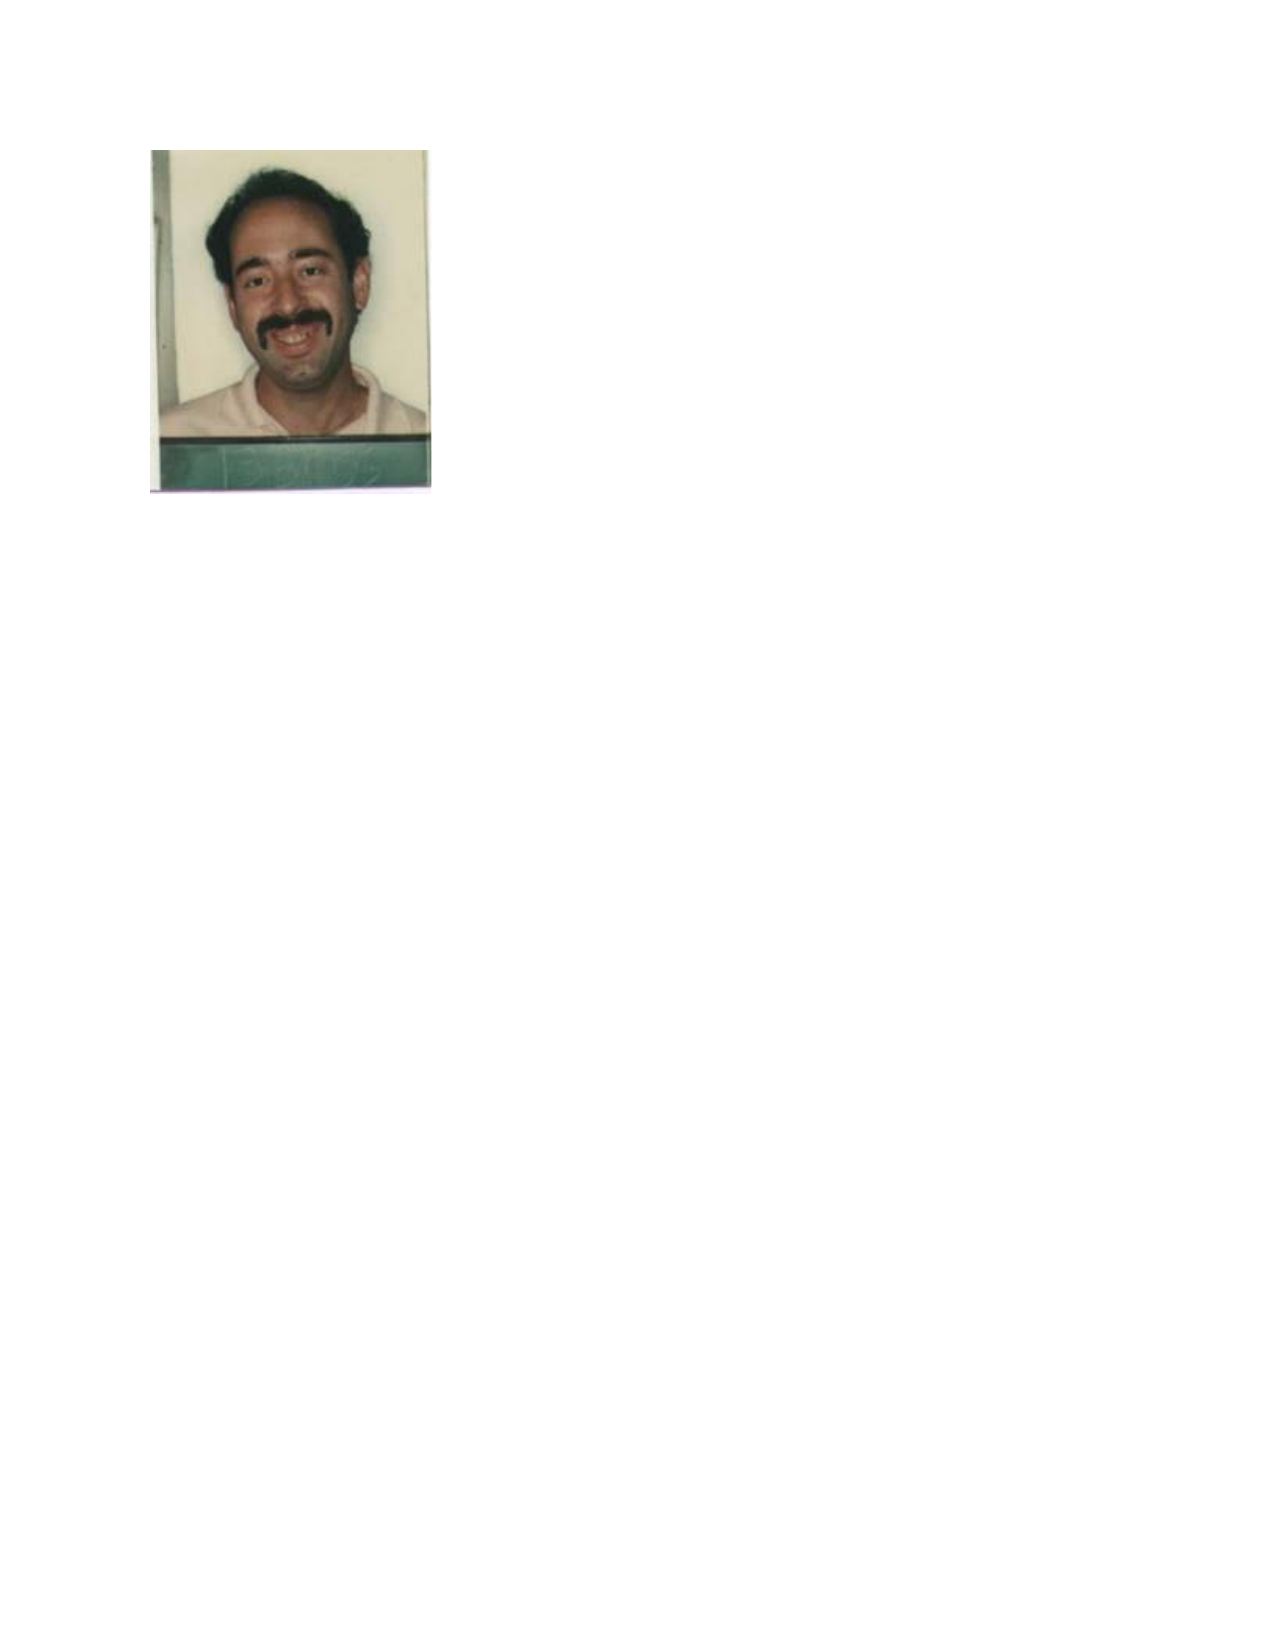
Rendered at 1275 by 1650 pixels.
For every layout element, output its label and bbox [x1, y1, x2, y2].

picture [150, 150, 432, 494]
